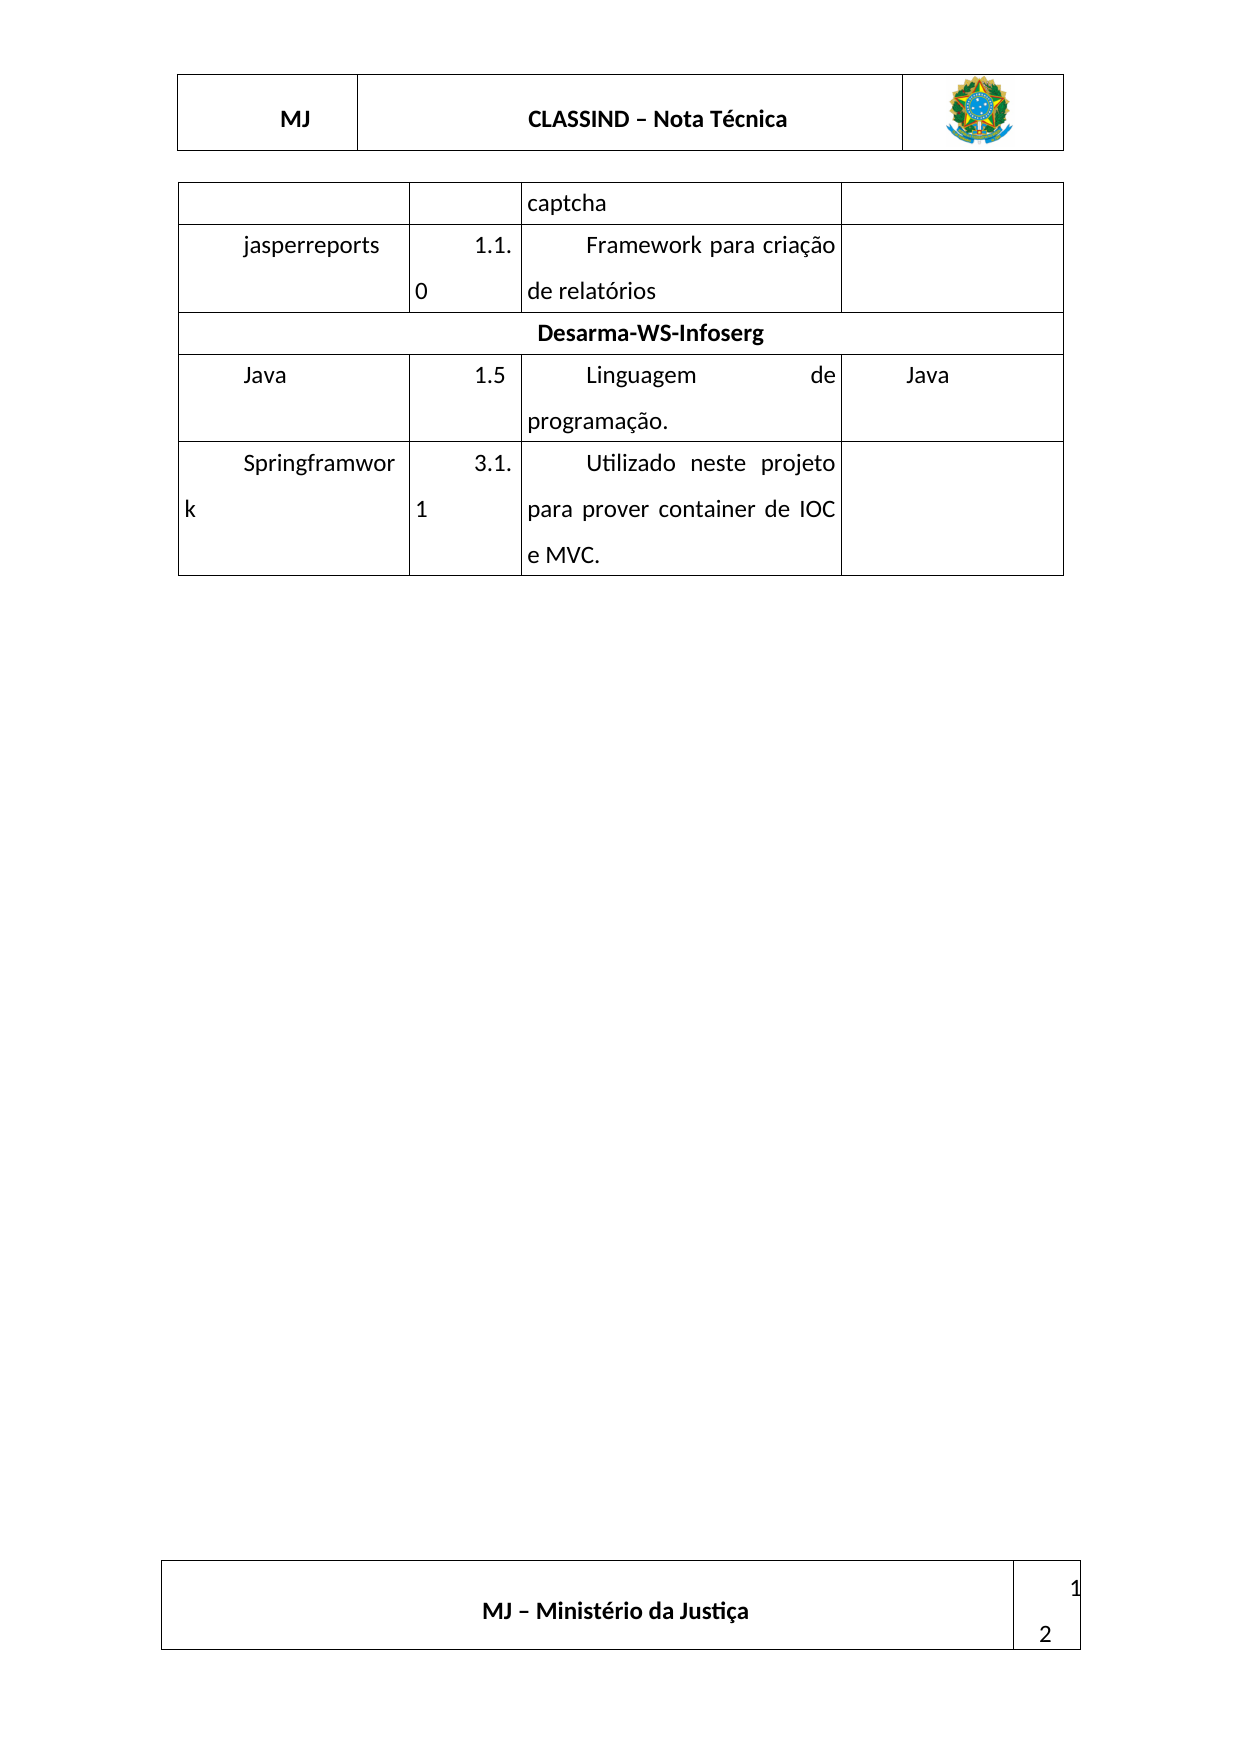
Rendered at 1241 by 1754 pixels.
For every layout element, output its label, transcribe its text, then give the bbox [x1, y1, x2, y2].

table_cell [842, 442, 1063, 575]
table_cell jasperreports [179, 225, 409, 312]
table_cell Utilizado neste projeto para prover container de IOC e MVC. [522, 442, 841, 575]
table_cell Springframwork [179, 442, 409, 575]
table_cell 3.1.1 [410, 442, 521, 575]
table_cell 1.1.0 [410, 225, 521, 312]
table_cell 1.5 [410, 355, 521, 441]
table_cell [179, 183, 409, 224]
picture [944, 75, 1020, 149]
table_cell Java [842, 355, 1063, 441]
table_cell Java [179, 355, 409, 441]
table_cell Framework para criação de relatórios [522, 225, 841, 312]
table_cell captcha [522, 183, 841, 224]
table_cell Desarma-WS-Infoserg [179, 313, 1063, 354]
table_cell [842, 225, 1063, 312]
table_cell [842, 183, 1063, 224]
table_cell Linguagem de programação. [522, 355, 841, 441]
table_cell [410, 183, 521, 224]
